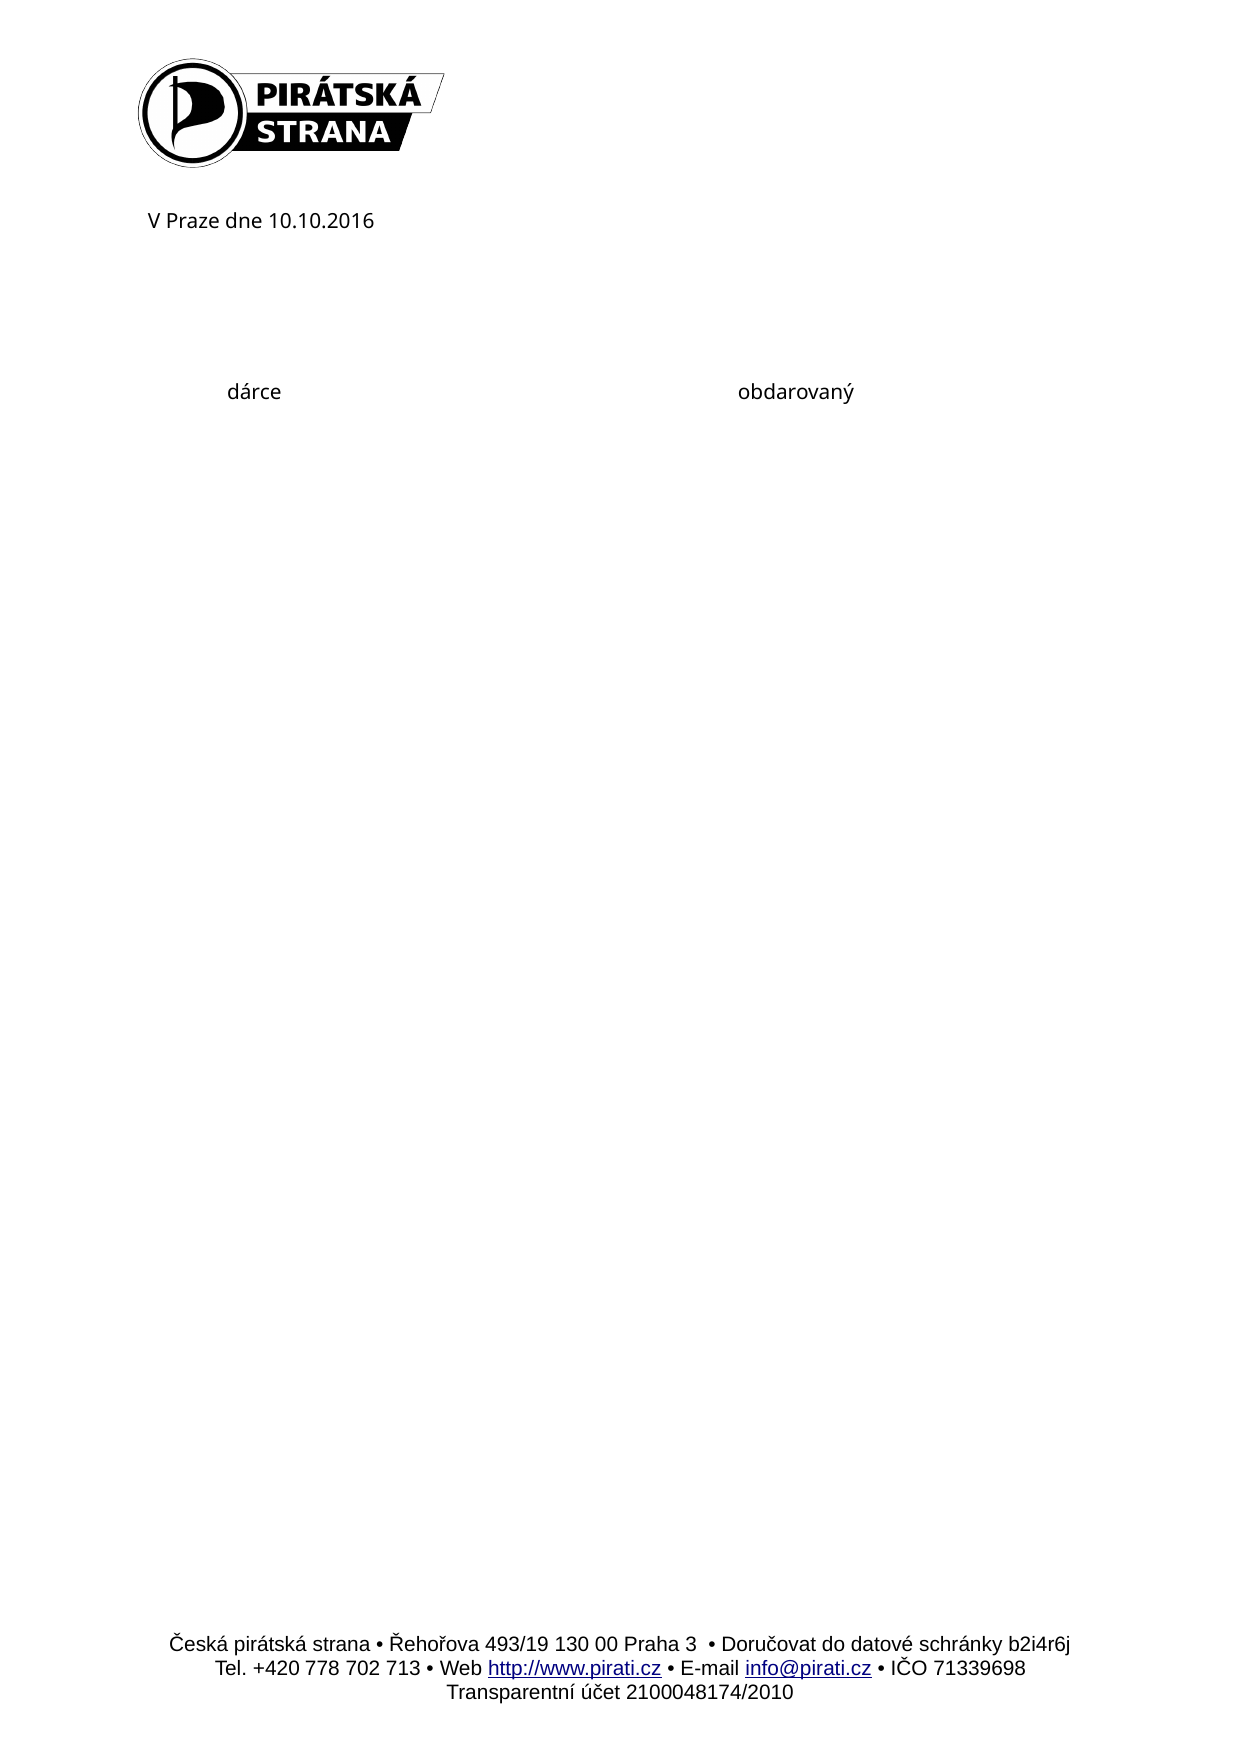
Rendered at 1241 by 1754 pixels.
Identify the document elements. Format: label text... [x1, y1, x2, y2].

picture [123, 43, 459, 182]
text dárce obdarovaný [148, 377, 1093, 406]
text V Praze dne 10.10.2016 [148, 207, 1093, 235]
